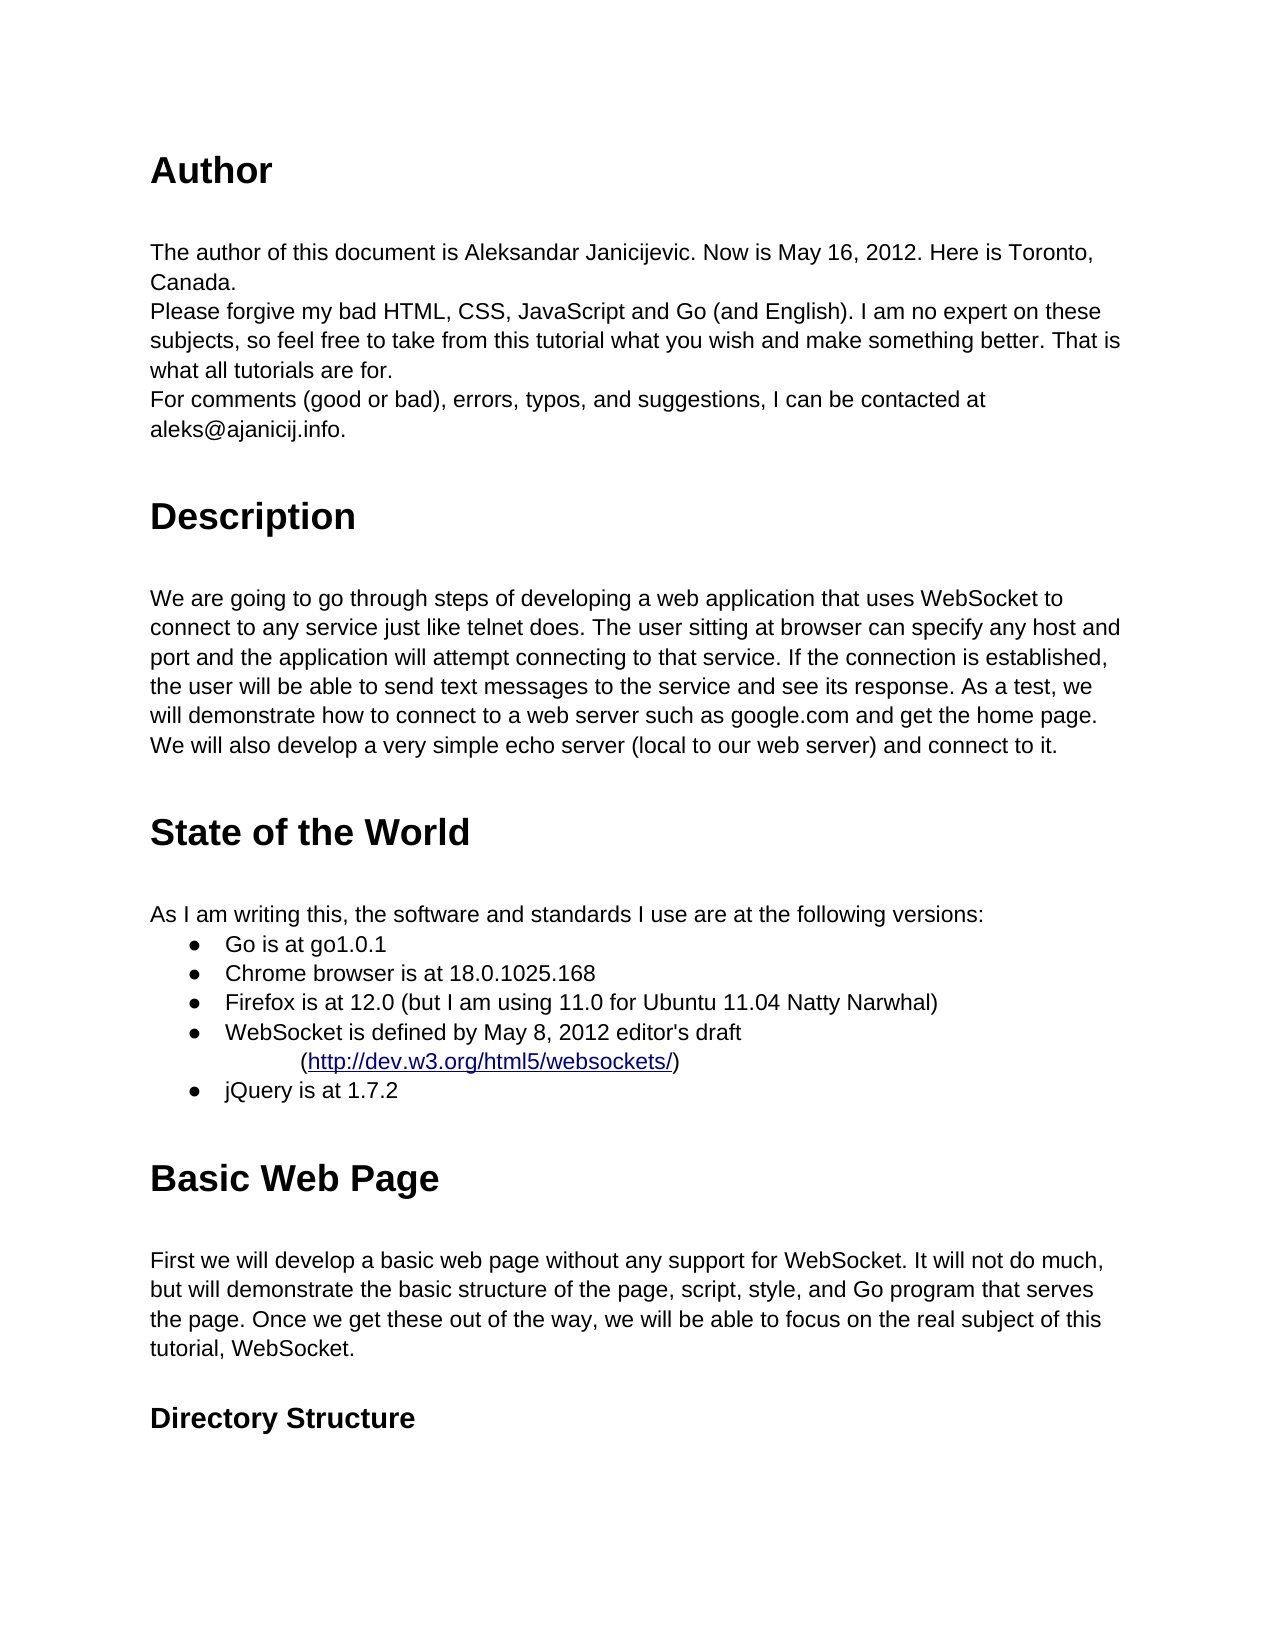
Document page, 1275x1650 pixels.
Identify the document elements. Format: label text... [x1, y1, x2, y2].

subtitle Basic Web Page [150, 1157, 1125, 1199]
text Please forgive my bad HTML, CSS, JavaScript and Go (and English). I am no expert on these subjects, so feel free to take from this tutorial what you wish and make something better. That is what all tutorials are for. [150, 299, 1125, 383]
subtitle Author [150, 150, 1125, 192]
list WebSocket is defined by May 8, 2012 editor's draft (http://dev.w3.org/html5/websockets/) [187, 1019, 1125, 1074]
subtitle State of the World [150, 812, 1125, 854]
list Go is at go1.0.1 [187, 931, 1125, 957]
subtitle Directory Structure [150, 1402, 1125, 1435]
list Firefox is at 12.0 (but I am using 11.0 for Ubuntu 11.04 Natty Narwhal) [187, 990, 1125, 1016]
text As I am writing this, the software and standards I use are at the following versions: [150, 902, 1125, 927]
text First we will develop a basic web page without any support for WebSocket. It will not do much, but will demonstrate the basic structure of the page, script, style, and Go program that serves the page. Once we get these out of the way, we will be able to focus on the real subject of this tutorial, WebSocket. [150, 1247, 1125, 1361]
subtitle Description [150, 496, 1125, 537]
text We are going to go through steps of developing a web application that uses WebSocket to connect to any service just like telnet does. The user sitting at browser can specify any host and port and the application will attempt connecting to that service. If the connection is established, the user will be able to send text messages to the service and see its response. As a test, we will demonstrate how to connect to a web server such as google.com and get the home page. We will also develop a very simple echo server (local to our web server) and connect to it. [150, 586, 1125, 758]
text For comments (good or bad), errors, typos, and suggestions, I can be contacted at aleks@ajanicij.info. [150, 387, 1125, 442]
text The author of this document is Aleksandar Janicijevic. Now is May 16, 2012. Here is Toronto, Canada. [150, 240, 1125, 295]
list jQuery is at 1.7.2 [187, 1078, 1125, 1104]
list Chrome browser is at 18.0.1025.168 [187, 961, 1125, 986]
